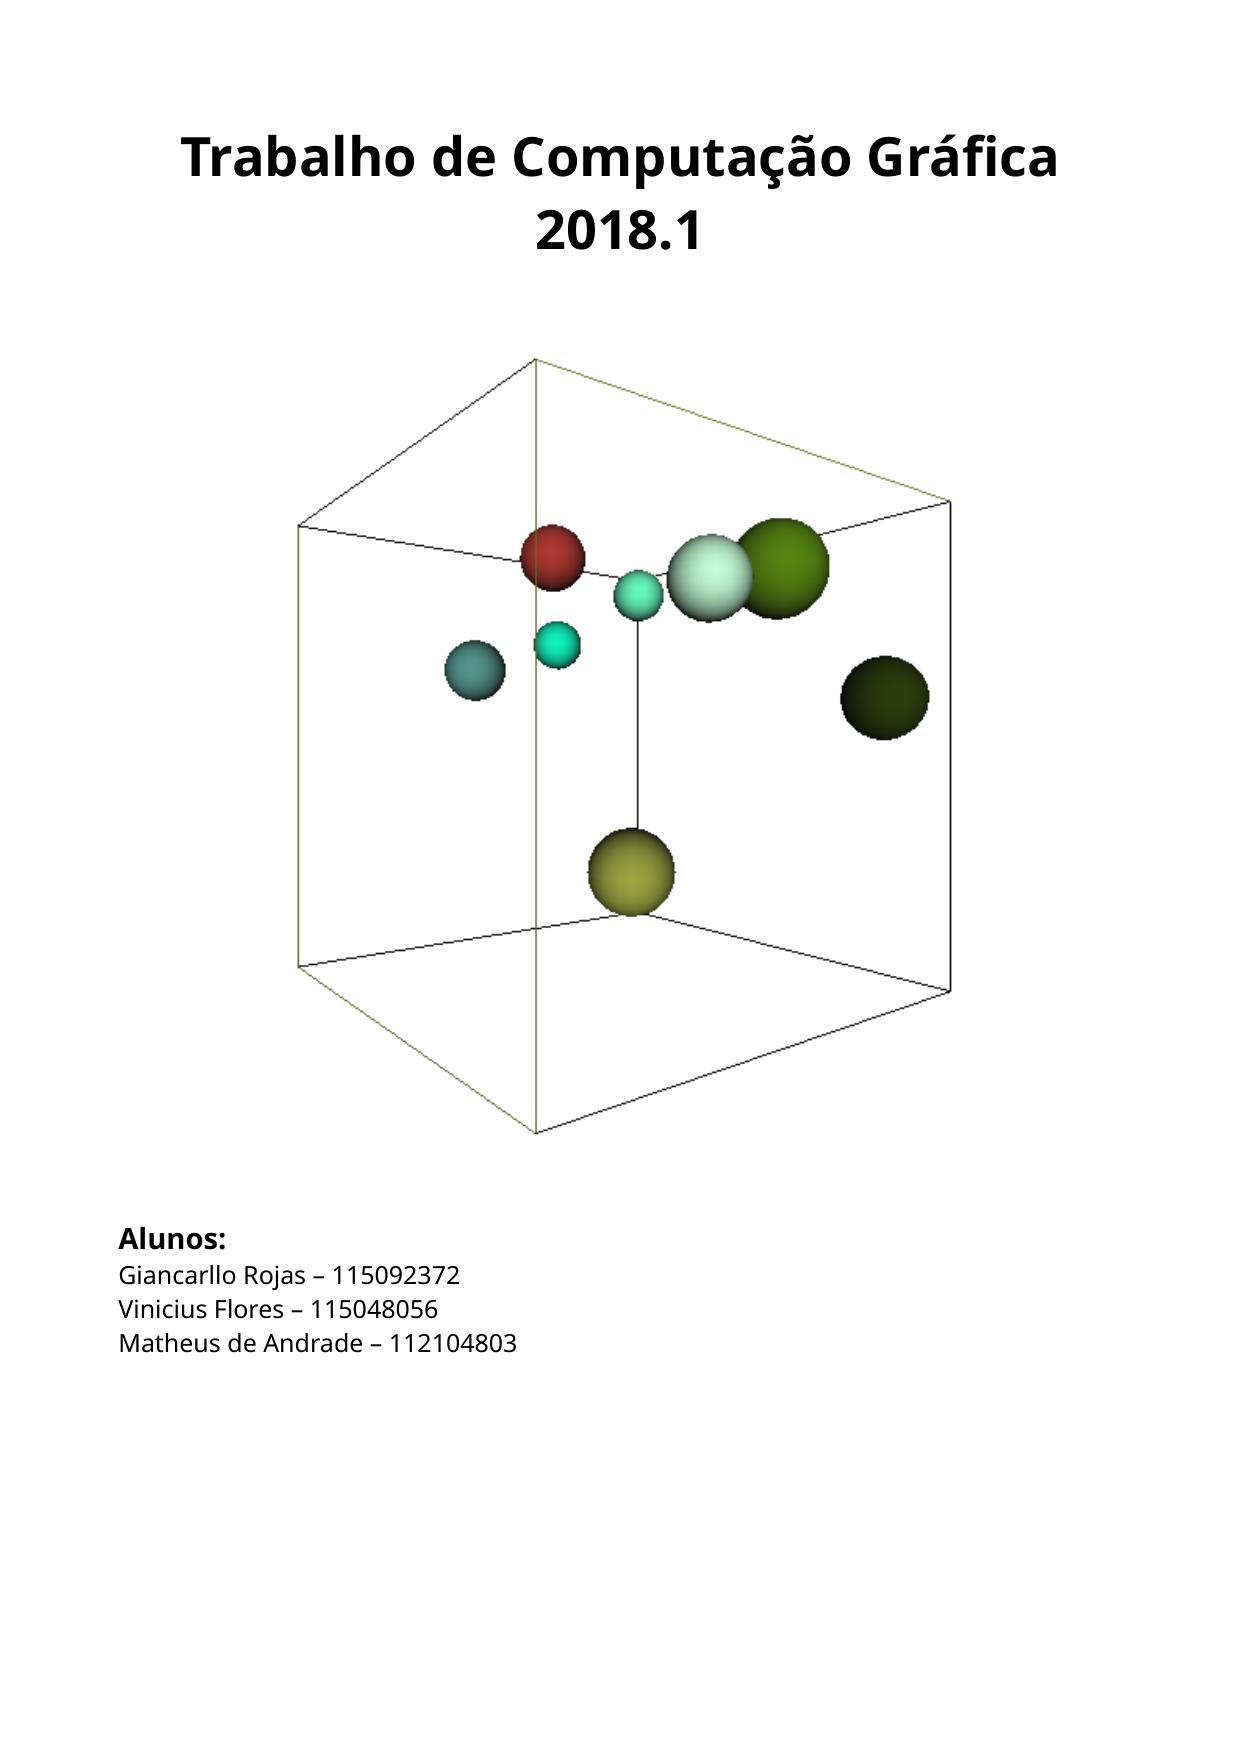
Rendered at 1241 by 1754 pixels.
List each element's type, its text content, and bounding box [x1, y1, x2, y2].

text Matheus de Andrade – 112104803 [118, 1326, 1122, 1360]
text Trabalho de Computação Gráfica 2018.1 [118, 118, 1122, 266]
text Giancarllo Rojas – 115092372 [118, 1258, 1122, 1292]
text Alunos: [118, 1218, 1122, 1258]
picture [229, 345, 1011, 1150]
text Vinicius Flores – 115048056 [118, 1292, 1122, 1326]
